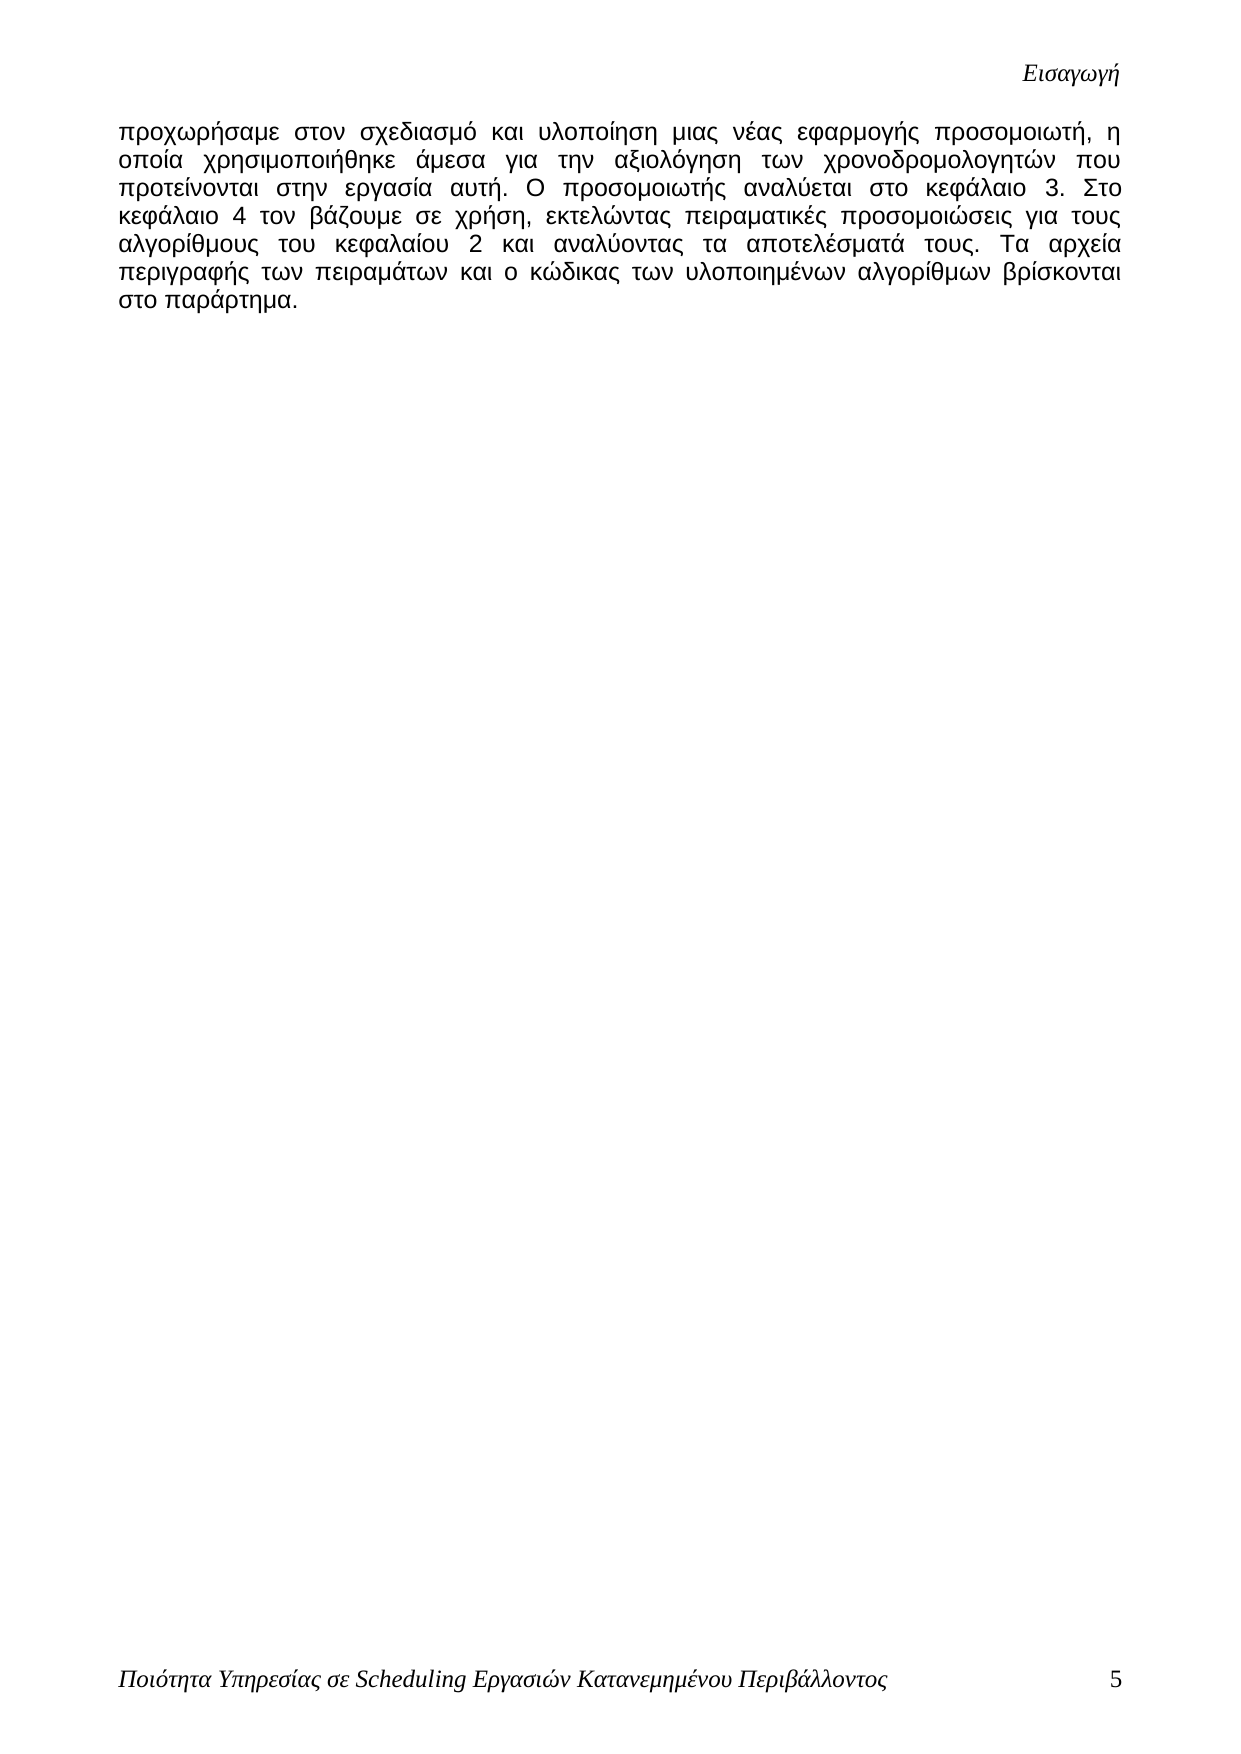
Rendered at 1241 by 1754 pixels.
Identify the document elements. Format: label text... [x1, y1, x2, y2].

text προχωρήσαμε στον σχεδιασμό και υλοποίηση μιας νέας εφαρμογής προσομοιωτή, η οποία χρησιμοποιήθηκε άμεσα για την αξιολόγηση των χρονοδρομολογητών που προτείνονται στην εργασία αυτή. Ο προσομοιωτής αναλύεται στο κεφάλαιο 3. Στο κεφάλαιο 4 τον βάζουμε σε χρήση, εκτελώντας πειραματικές προσομοιώσεις για τους αλγορίθμους του κεφαλαίου 2 και αναλύοντας τα αποτελέσματά τους. Τα αρχεία περιγραφής των πειραμάτων και ο κώδικας των υλοποιημένων αλγορίθμων βρίσκονται στο παράρτημα. [118, 118, 1122, 313]
